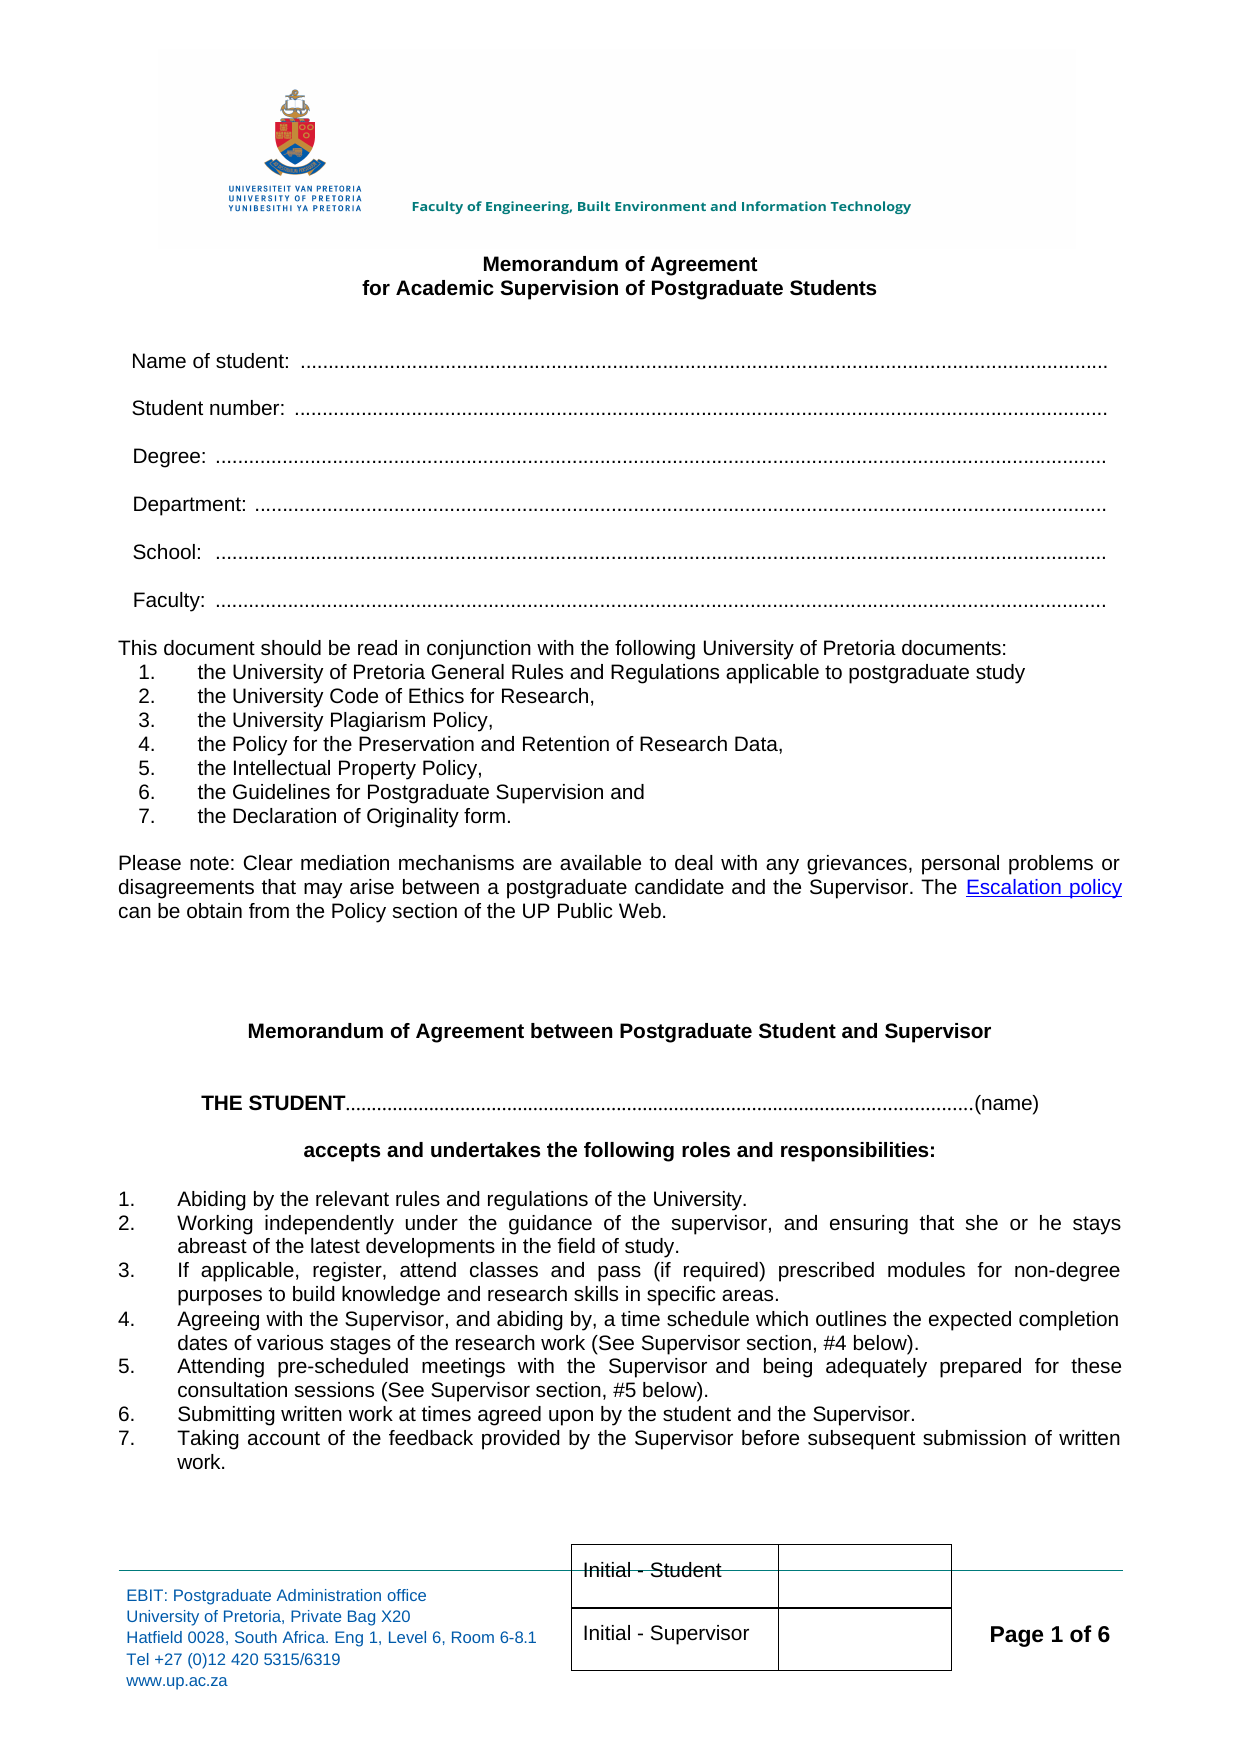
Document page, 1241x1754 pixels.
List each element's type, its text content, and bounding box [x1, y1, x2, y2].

text Name of student: ................................................................................................................................................. [103, 348, 1136, 372]
text Please note: Clear mediation mechanisms are available to deal with any grievances, personal problems or disagreements that may arise between a postgraduate candidate and the Supervisor. The Escalation policy can be obtain from the Policy section of the UP Public Web. [118, 851, 1122, 923]
list Agreeing with the Supervisor, and abiding by, a time schedule which outlines the expected completion dates of various stages of the research work (See Supervisor section, #4 below). [118, 1306, 1121, 1354]
list If applicable, register, attend classes and pass (if required) prescribed modules for non-degree purposes to build knowledge and research skills in specific areas. [118, 1258, 1122, 1306]
list the Intellectual Property Policy, [138, 756, 1122, 779]
list the University of Pretoria General Rules and Regulations applicable to postgraduate study [138, 660, 1122, 684]
list Working independently under the guidance of the supervisor, and ensuring that she or he stays abreast of the latest developments in the field of study. [118, 1210, 1122, 1258]
picture [157, 49, 1077, 249]
text for Academic Supervision of Postgraduate Students [103, 276, 1136, 300]
subtitle Memorandum of Agreement between Postgraduate Student and Supervisor [103, 1018, 1136, 1042]
text Department: ......................................................................................................................................................... [103, 492, 1136, 516]
list the University Code of Ethics for Research, [138, 684, 1122, 708]
list Submitting written work at times agreed upon by the student and the Supervisor. [118, 1402, 1136, 1426]
list the Policy for the Preservation and Retention of Research Data, [138, 732, 1122, 756]
list Abiding by the relevant rules and regulations of the University. [118, 1186, 1136, 1210]
subtitle accepts and undertakes the following roles and responsibilities: [103, 1138, 1136, 1162]
text Student number: .................................................................................................................................................. [103, 396, 1136, 420]
text Degree: ................................................................................................................................................................ [103, 444, 1136, 468]
list the Guidelines for Postgraduate Supervision and [138, 779, 1122, 803]
list Taking account of the feedback provided by the Supervisor before subsequent submission of written work. [118, 1426, 1122, 1474]
list the Declaration of Originality form. [138, 803, 1122, 827]
text THE STUDENT (name) [104, 1090, 1136, 1114]
text This document should be read in conjunction with the following University of Pretoria documents: [118, 636, 1136, 660]
list the University Plagiarism Policy, [138, 708, 1122, 732]
text Faculty: ................................................................................................................................................................ [103, 588, 1136, 612]
text School: ................................................................................................................................................................ [103, 540, 1136, 564]
subtitle Memorandum of Agreement [103, 252, 1136, 276]
list Attending pre-scheduled meetings with the Supervisor and being adequately prepared for these consultation sessions (See Supervisor section, #5 below). [118, 1354, 1122, 1402]
